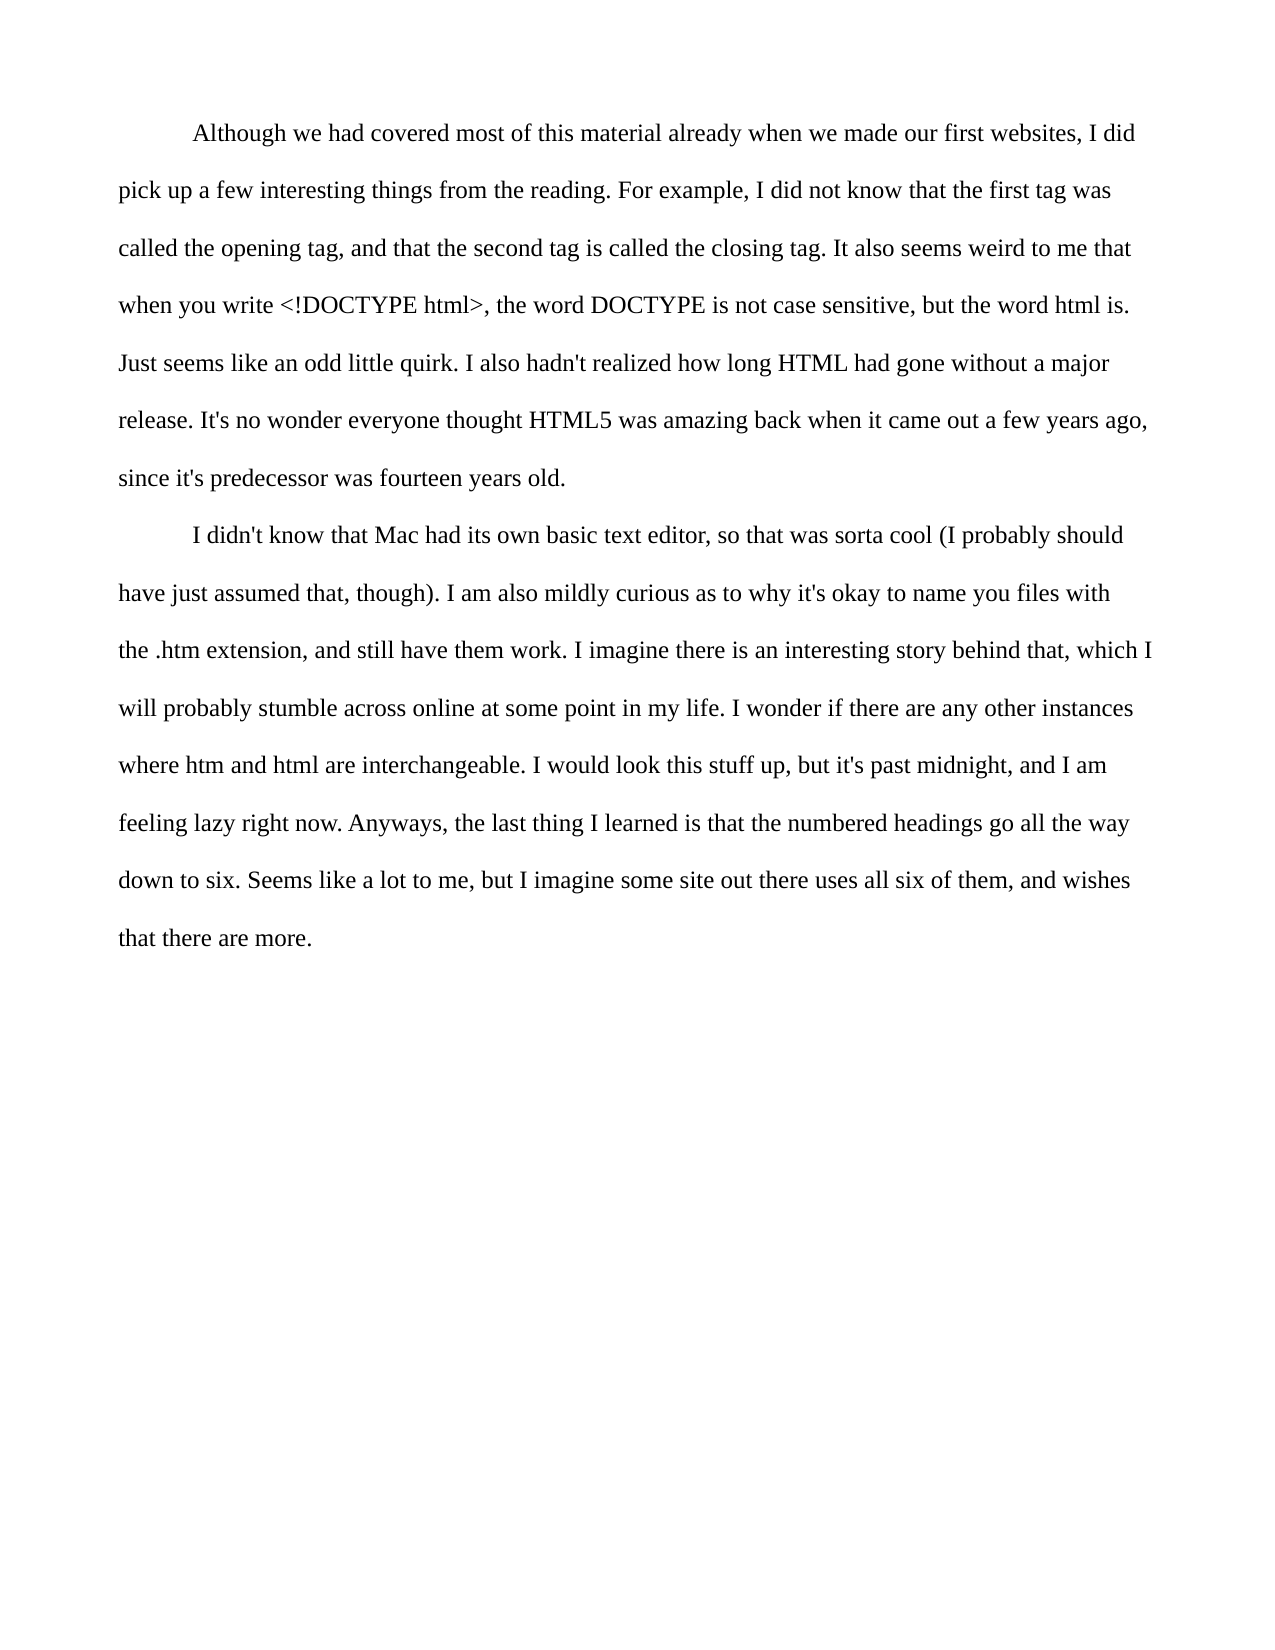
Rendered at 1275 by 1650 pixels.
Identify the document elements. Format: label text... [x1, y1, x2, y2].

text Although we had covered most of this material already when we made our first websites, I did pick up a few interesting things from the reading. For example, I did not know that the first tag was called the opening tag, and that the second tag is called the closing tag. It also seems weird to me that when you write <!DOCTYPE html>, the word DOCTYPE is not case sensitive, but the word html is. Just seems like an odd little quirk. I also hadn't realized how long HTML had gone without a major release. It's no wonder everyone thought HTML5 was amazing back when it came out a few years ago, since it's predecessor was fourteen years old. [118, 118, 1157, 492]
text I didn't know that Mac had its own basic text editor, so that was sorta cool (I probably should have just assumed that, though). I am also mildly curious as to why it's okay to name you files with the .htm extension, and still have them work. I imagine there is an interesting story behind that, which I will probably stumble across online at some point in my life. I wonder if there are any other instances where htm and html are interchangeable. I would look this stuff up, but it's past midnight, and I am feeling lazy right now. Anyways, the last thing I learned is that the numbered headings go all the way down to six. Seems like a lot to me, but I imagine some site out there uses all six of them, and wishes that there are more. [118, 521, 1157, 952]
